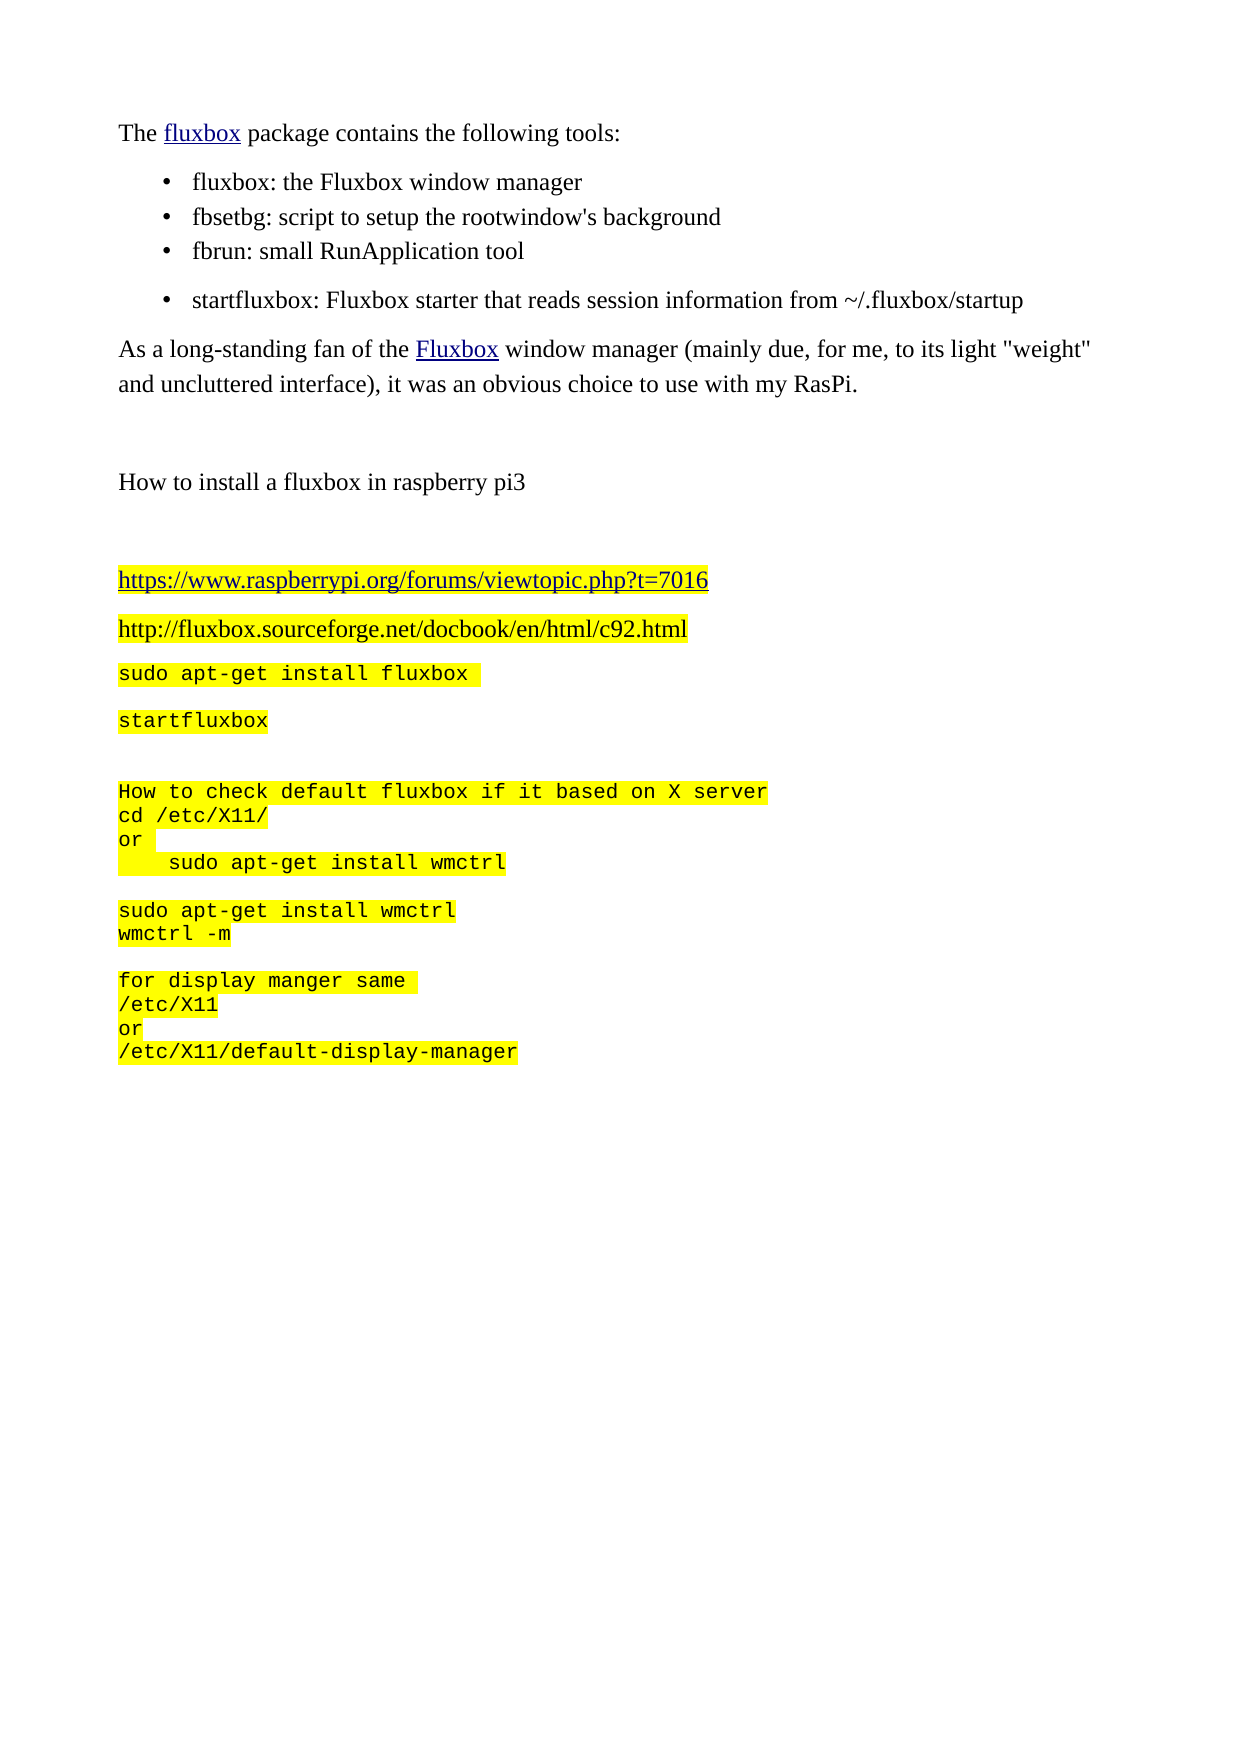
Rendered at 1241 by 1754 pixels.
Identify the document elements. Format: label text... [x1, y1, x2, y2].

list fluxbox: the Fluxbox window manager [162, 167, 1122, 196]
text startfluxbox [118, 710, 1122, 734]
text cd /etc/X11/ [118, 805, 1122, 829]
list fbsetbg: script to setup the rootwindow's background [162, 202, 1122, 230]
text How to install a fluxbox in raspberry pi3 [118, 467, 1122, 496]
list startfluxbox: Fluxbox starter that reads session information from ~/.fluxbox/startup [162, 285, 1122, 314]
text for display manger same [118, 971, 1122, 994]
text sudo apt-get install wmctrl [118, 899, 1122, 923]
text sudo apt-get install wmctrl [118, 852, 1122, 876]
text How to check default fluxbox if it based on X server [118, 781, 1122, 805]
text http://fluxbox.sourceforge.net/docbook/en/html/c92.html [118, 614, 1122, 643]
text sudo apt-get install fluxbox [118, 663, 1122, 687]
text /etc/X11 [118, 994, 1122, 1018]
text or [118, 1018, 1122, 1041]
text or [118, 829, 1122, 852]
text wmctrl -m [118, 923, 1122, 947]
list fbrun: small RunApplication tool [162, 236, 1122, 265]
text /etc/X11/default-display-manager [118, 1041, 1122, 1065]
text As a long-standing fan of the Fluxbox window manager (mainly due, for me, to its light "weight" and uncluttered interface), it was an obvious choice to use with my RasPi. [118, 334, 1122, 397]
text The fluxbox package contains the following tools: [118, 118, 1122, 147]
text https://www.raspberrypi.org/forums/viewtopic.php?t=7016 [118, 565, 1122, 594]
